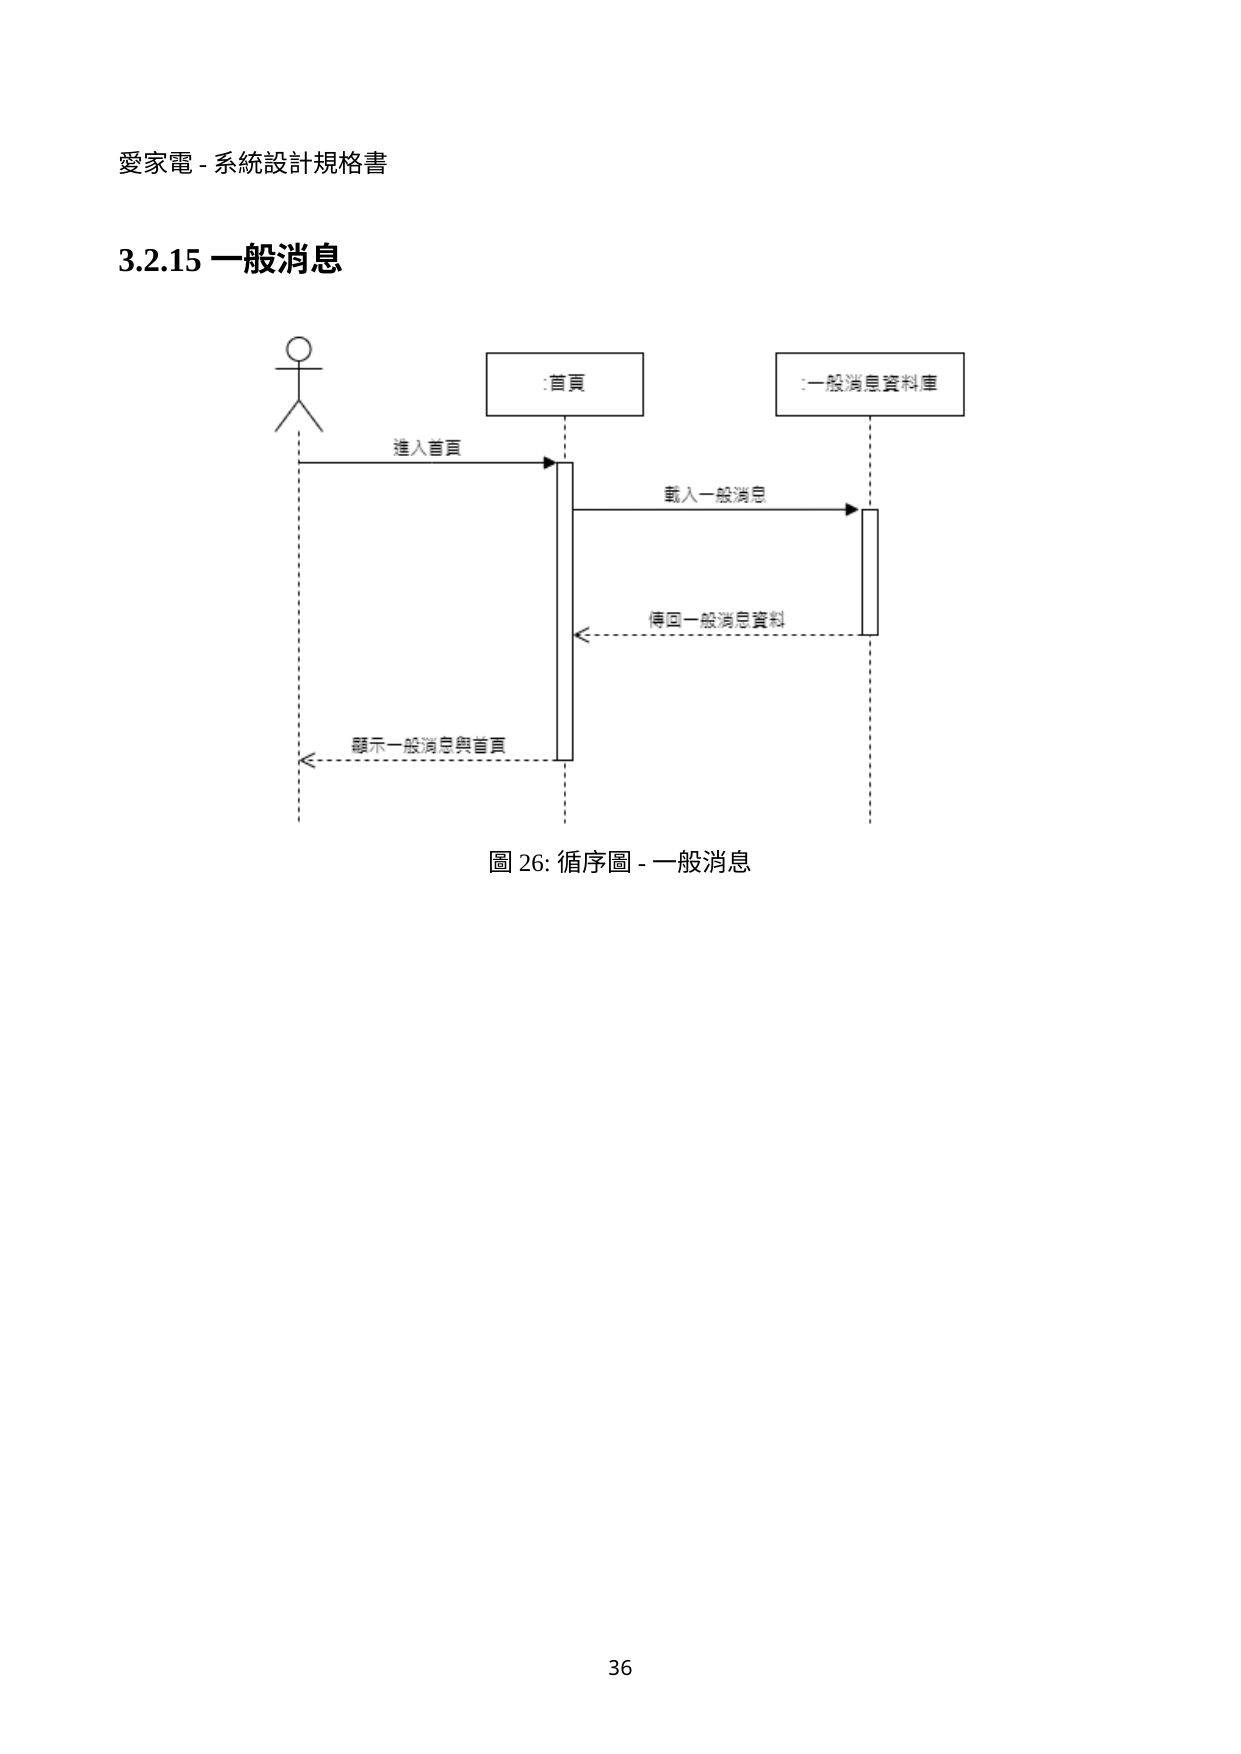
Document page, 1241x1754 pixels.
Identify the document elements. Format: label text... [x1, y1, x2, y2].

text 圖 26: 循序圖 - 一般消息 [265, 835, 976, 879]
picture [264, 326, 976, 835]
subtitle 3.2.15 一般消息 [118, 232, 1122, 281]
